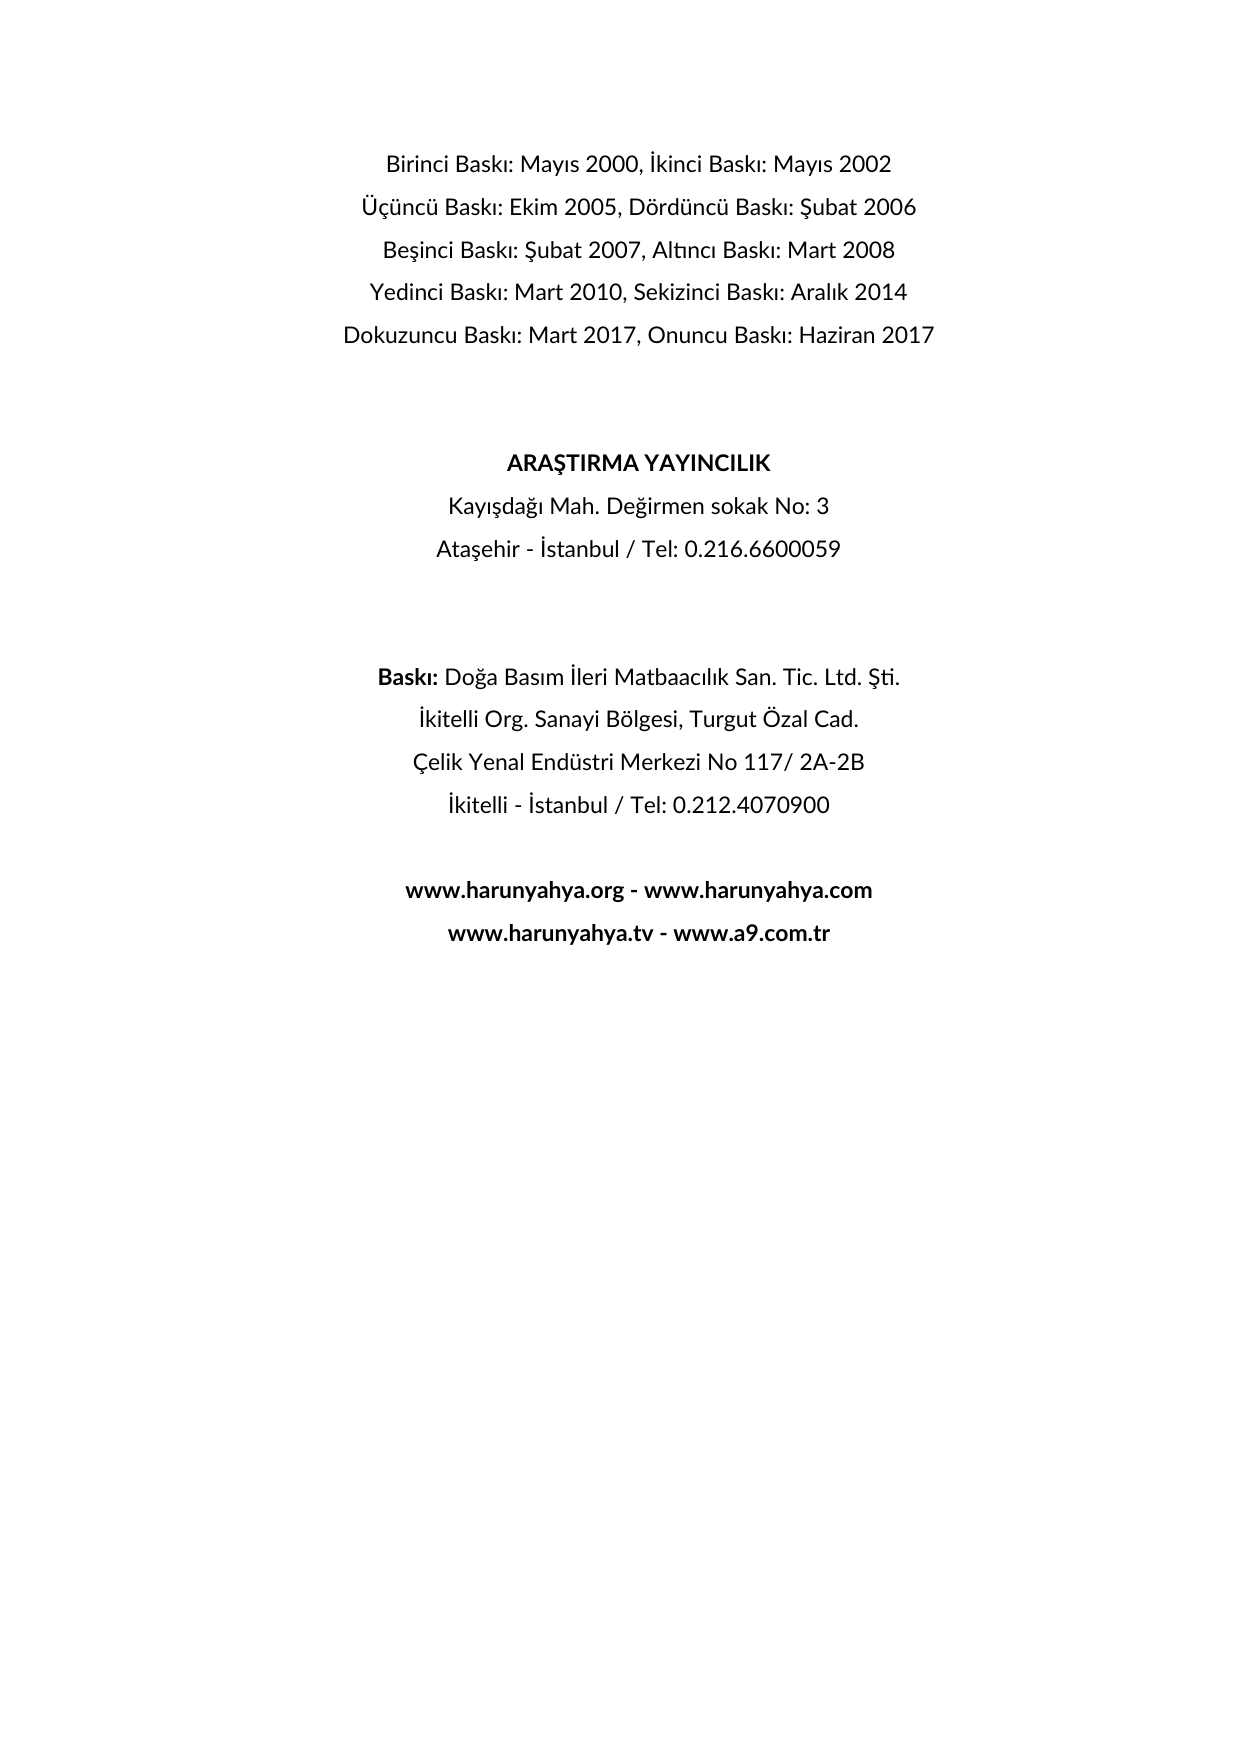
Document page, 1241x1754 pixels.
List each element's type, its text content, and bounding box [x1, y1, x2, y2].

text ARAŞTIRMA YAYINCILIK [75, 449, 1165, 476]
text www.harunyahya.tv - www.a9.com.tr [75, 919, 1165, 946]
text Birinci Baskı: Mayıs 2000, İkinci Baskı: Mayıs 2002 [75, 150, 1165, 177]
text Kayışdağı Mah. Değirmen sokak No: 3 [75, 492, 1165, 519]
text Çelik Yenal Endüstri Merkezi No 117/ 2A-2B [75, 748, 1165, 775]
text www.harunyahya.org - www.harunyahya.com [75, 876, 1165, 903]
text Beşinci Baskı: Şubat 2007, Altıncı Baskı: Mart 2008 [75, 235, 1165, 263]
text Ataşehir - İstanbul / Tel: 0.216.6600059 [75, 534, 1165, 562]
text İkitelli Org. Sanayi Bölgesi, Turgut Özal Cad. [75, 705, 1165, 733]
text Baskı: Doğa Basım İleri Matbaacılık San. Tic. Ltd. Şti. [75, 662, 1165, 690]
text İkitelli - İstanbul / Tel: 0.212.4070900 [75, 791, 1165, 818]
text Yedinci Baskı: Mart 2010, Sekizinci Baskı: Aralık 2014 [75, 278, 1165, 306]
text Dokuzuncu Baskı: Mart 2017, Onuncu Baskı: Haziran 2017 [75, 321, 1165, 348]
text Üçüncü Baskı: Ekim 2005, Dördüncü Baskı: Şubat 2006 [75, 193, 1165, 220]
